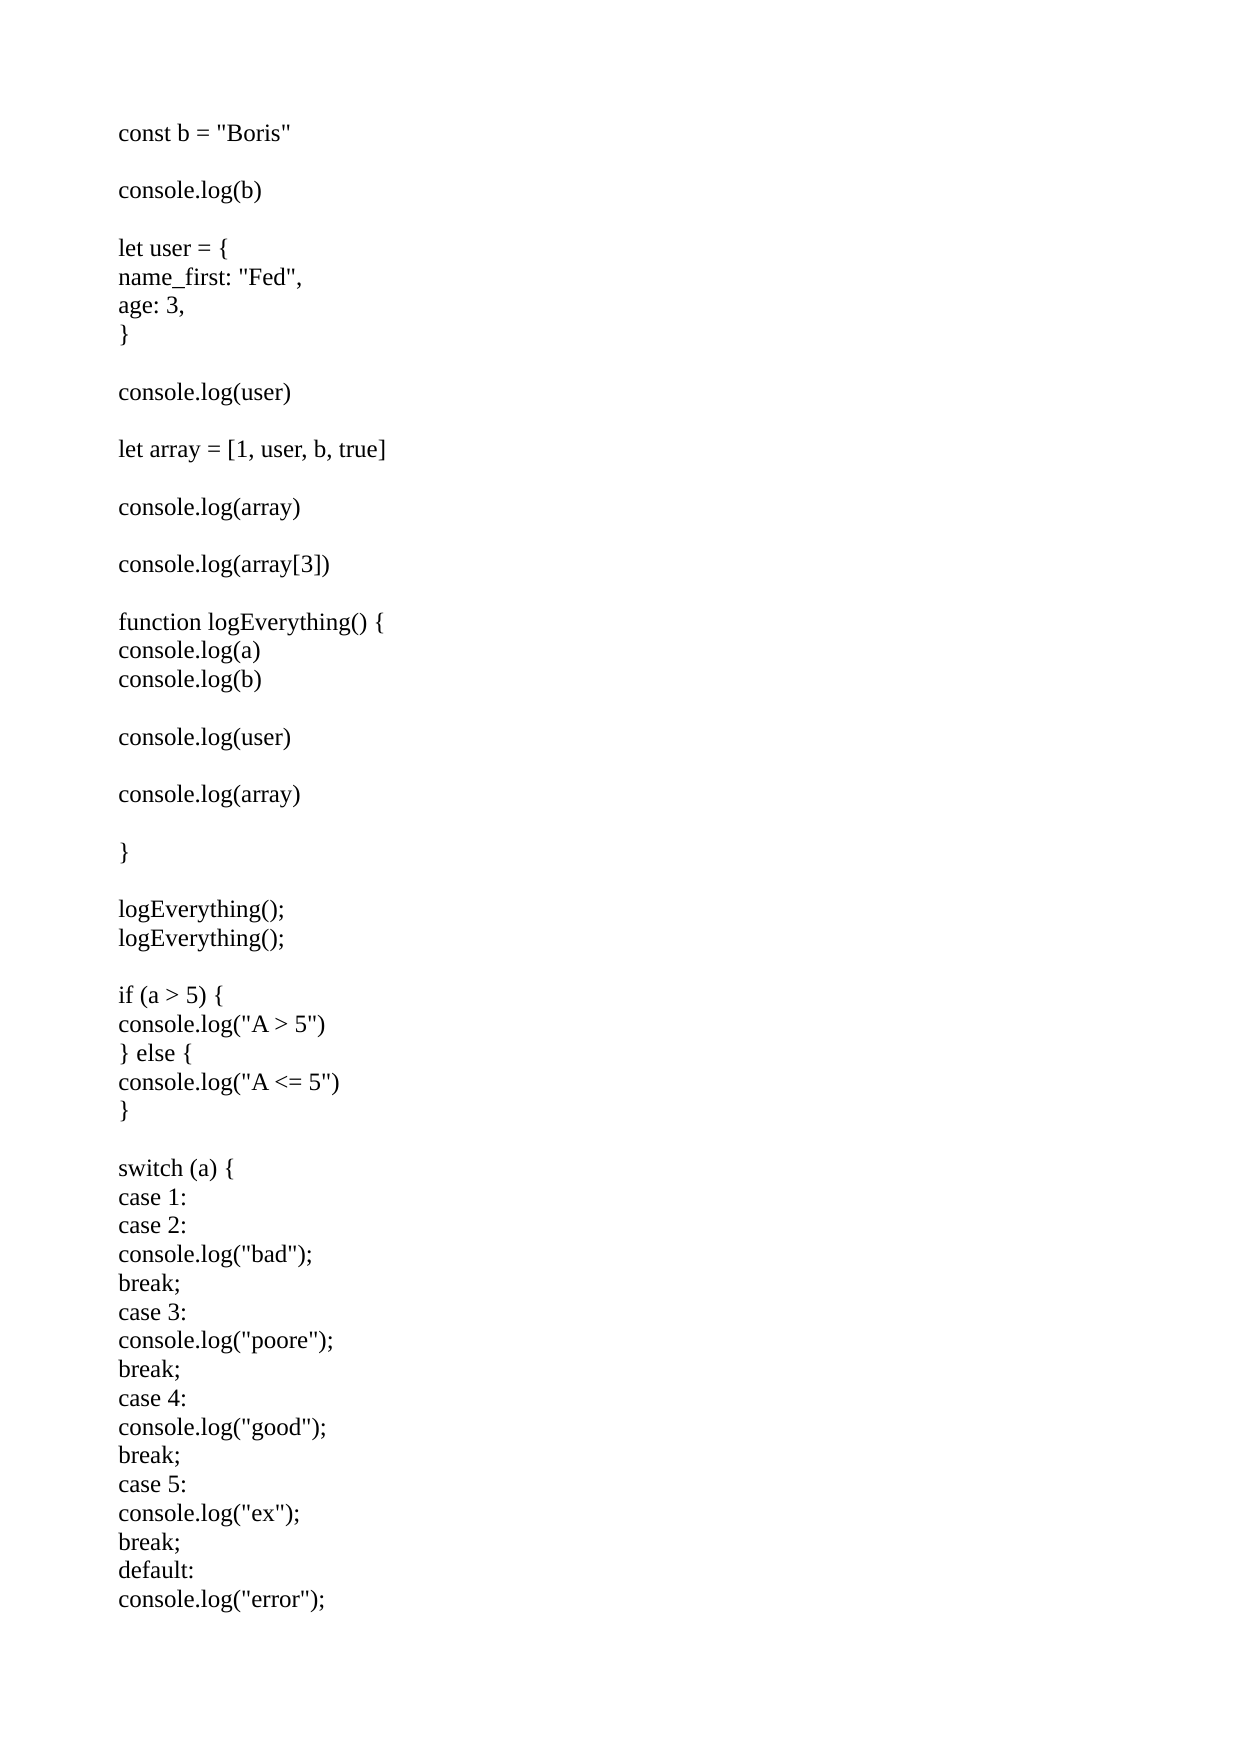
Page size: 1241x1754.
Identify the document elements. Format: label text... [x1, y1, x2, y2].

text console.log("bad"); [118, 1239, 1122, 1268]
text console.log(b) [118, 664, 1122, 693]
text } [118, 837, 1122, 866]
text console.log(array) [118, 492, 1122, 521]
text console.log(user) [118, 722, 1122, 751]
text console.log("ex"); [118, 1498, 1122, 1527]
text console.log(a) [118, 636, 1122, 664]
text age: 3, [118, 291, 1122, 319]
text break; [118, 1354, 1122, 1383]
text case 2: [118, 1211, 1122, 1239]
text console.log(user) [118, 377, 1122, 406]
text switch (a) { [118, 1153, 1122, 1182]
text case 5: [118, 1469, 1122, 1498]
text case 3: [118, 1297, 1122, 1326]
text function logEverything() { [118, 607, 1122, 636]
text logEverything(); [118, 923, 1122, 952]
text break; [118, 1268, 1122, 1297]
text console.log("error"); [118, 1584, 1122, 1613]
text } else { [118, 1038, 1122, 1067]
text console.log("A > 5") [118, 1009, 1122, 1038]
text if (a > 5) { [118, 981, 1122, 1009]
text logEverything(); [118, 894, 1122, 923]
text console.log(array[3]) [118, 549, 1122, 578]
text default: [118, 1556, 1122, 1584]
text case 1: [118, 1182, 1122, 1211]
text break; [118, 1527, 1122, 1556]
text console.log("A <= 5") [118, 1067, 1122, 1096]
text console.log("good"); [118, 1412, 1122, 1441]
text let array = [1, user, b, true] [118, 434, 1122, 463]
text name_first: "Fed", [118, 262, 1122, 291]
text } [118, 1096, 1122, 1124]
text console.log(b) [118, 176, 1122, 204]
text break; [118, 1441, 1122, 1469]
text let user = { [118, 233, 1122, 262]
text console.log(array) [118, 779, 1122, 808]
text case 4: [118, 1383, 1122, 1412]
text } [118, 319, 1122, 348]
text const b = "Boris" [118, 118, 1122, 147]
text console.log("poore"); [118, 1326, 1122, 1354]
